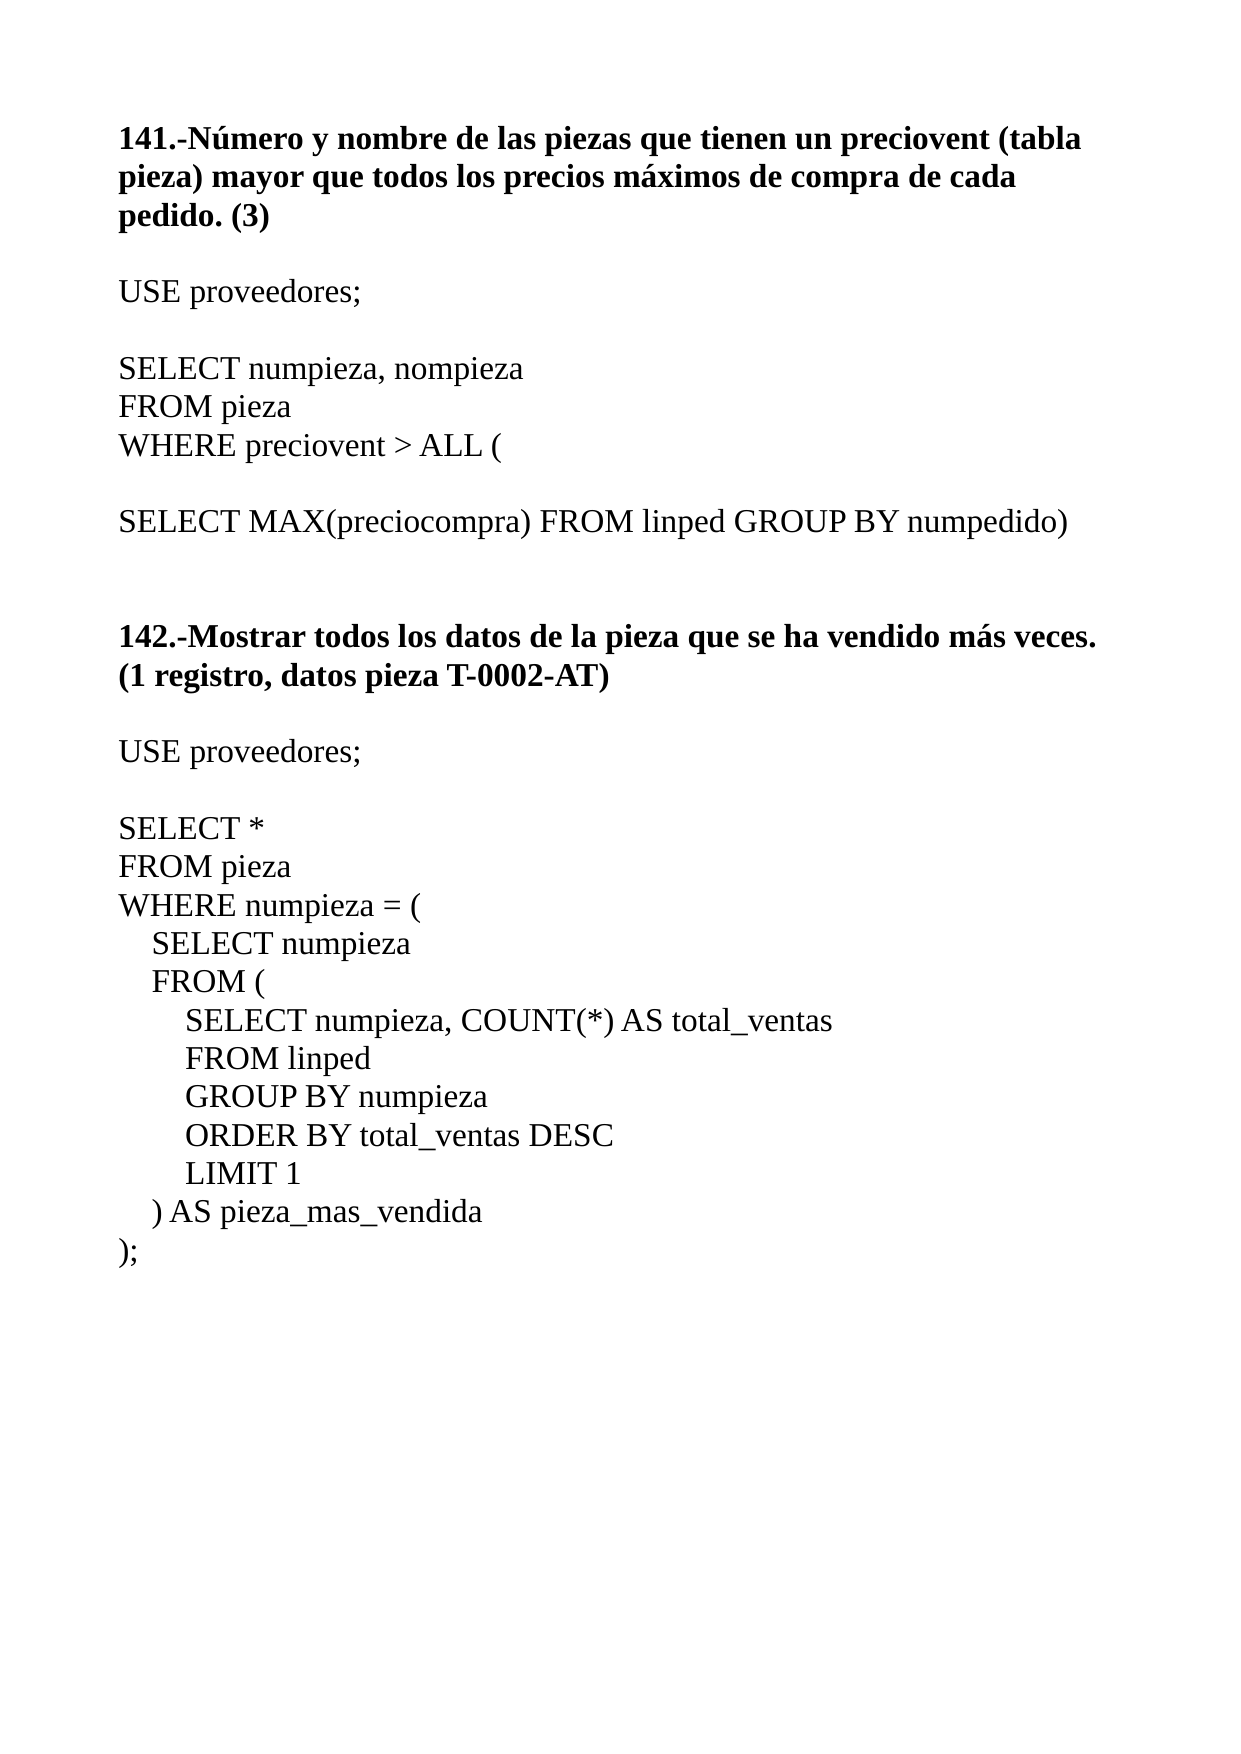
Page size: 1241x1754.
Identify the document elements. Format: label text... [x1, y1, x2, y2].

text FROM pieza [118, 846, 1122, 885]
text SELECT * [118, 808, 1122, 846]
text SELECT MAX(preciocompra) FROM linped GROUP BY numpedido) [118, 501, 1122, 540]
text FROM ( [118, 961, 1122, 1000]
text GROUP BY numpieza [118, 1076, 1122, 1115]
text SELECT numpieza [118, 923, 1122, 961]
text FROM pieza [118, 386, 1122, 425]
text ) AS pieza_mas_vendida [118, 1191, 1122, 1230]
text 142.-Mostrar todos los datos de la pieza que se ha vendido más veces. (1 registro, datos pieza T-0002-AT) [118, 616, 1122, 693]
text SELECT numpieza, COUNT(*) AS total_ventas [118, 1000, 1122, 1038]
text WHERE numpieza = ( [118, 885, 1122, 923]
text USE proveedores; [118, 731, 1122, 770]
text LIMIT 1 [118, 1153, 1122, 1191]
text ORDER BY total_ventas DESC [118, 1115, 1122, 1153]
text USE proveedores; [118, 271, 1122, 310]
text WHERE preciovent > ALL ( [118, 425, 1122, 463]
text FROM linped [118, 1038, 1122, 1076]
text SELECT numpieza, nompieza [118, 348, 1122, 386]
text 141.-Número y nombre de las piezas que tienen un preciovent (tabla pieza) mayor que todos los precios máximos de compra de cada pedido. (3) [118, 118, 1122, 233]
text ); [118, 1230, 1122, 1268]
